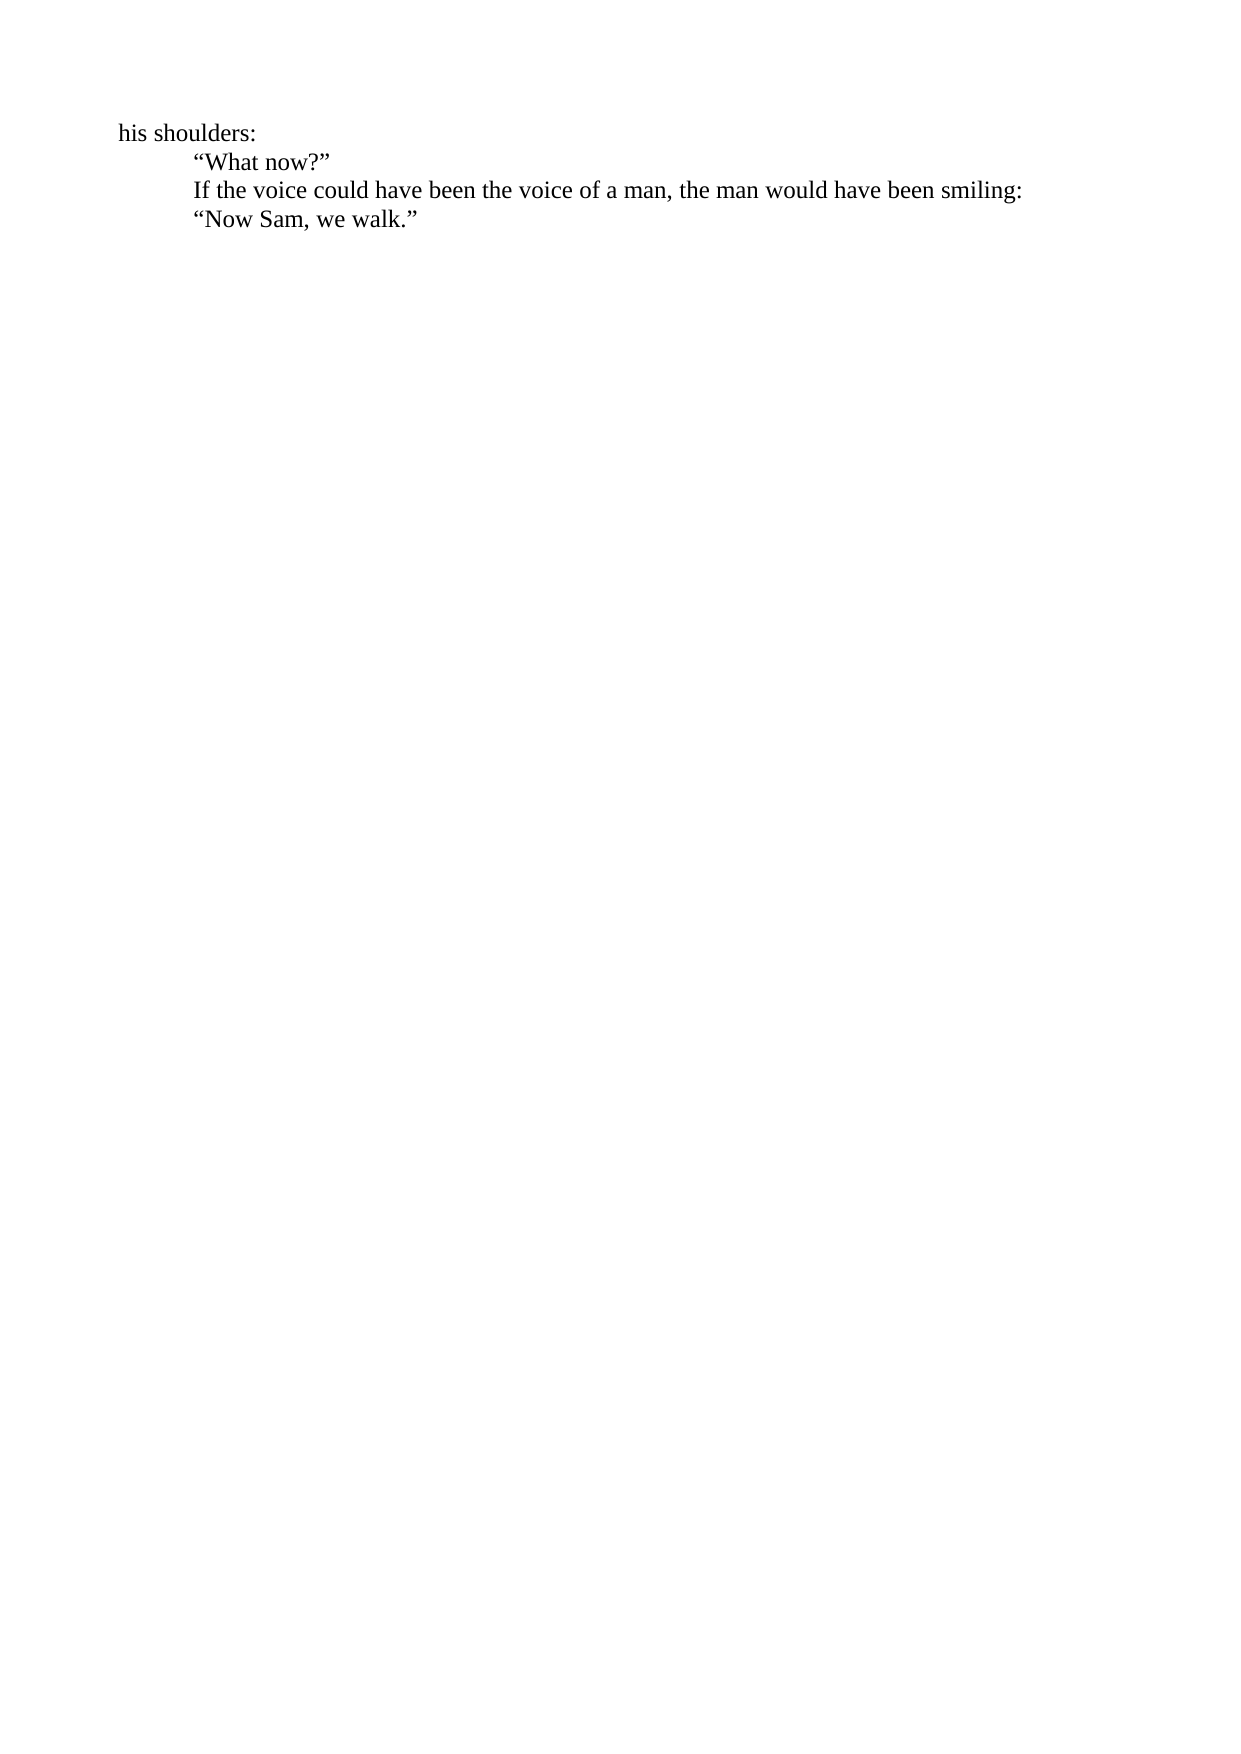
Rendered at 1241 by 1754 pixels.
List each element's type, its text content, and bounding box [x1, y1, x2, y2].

text If the voice could have been the voice of a man, the man would have been smiling: [118, 176, 1122, 204]
text “What now?” [118, 147, 1122, 176]
text his shoulders: [118, 118, 1122, 147]
text “Now Sam, we walk.” [118, 204, 1122, 233]
